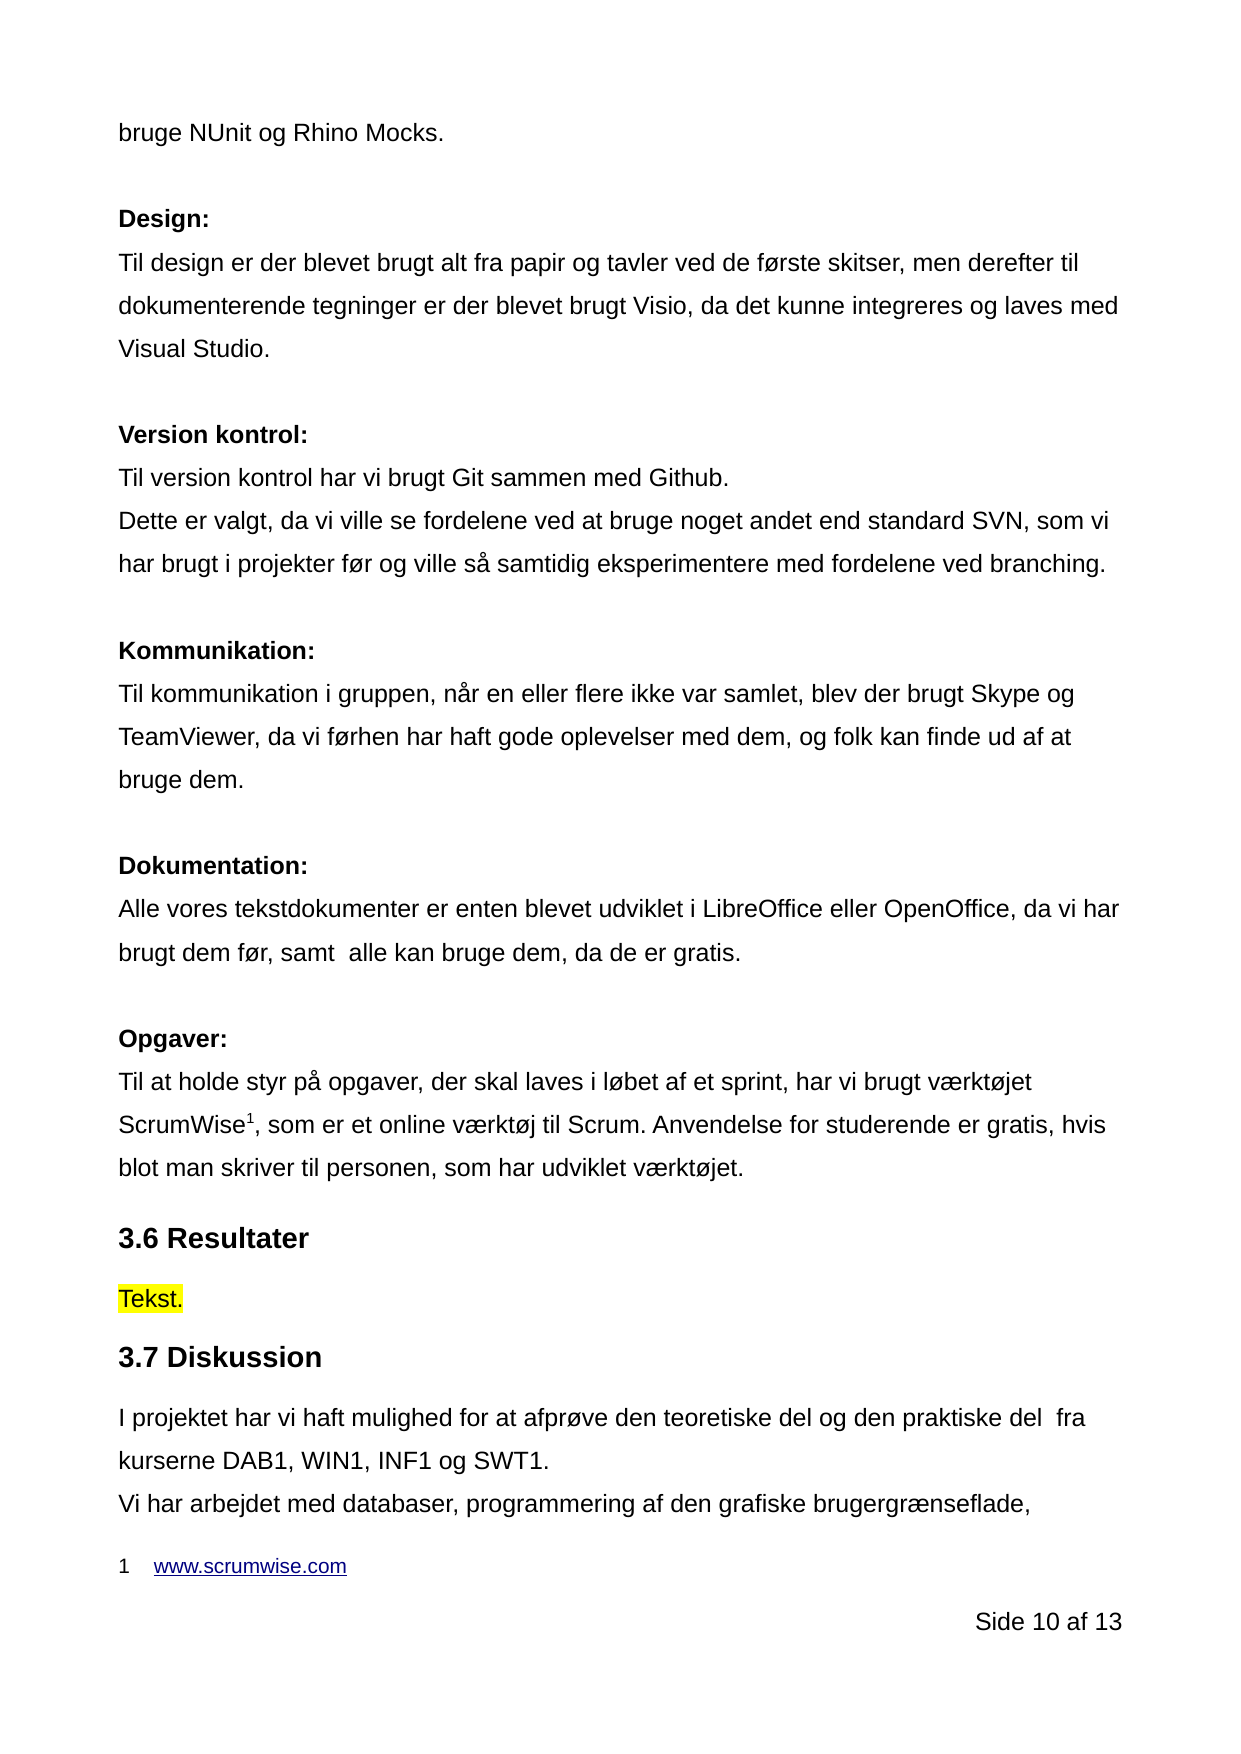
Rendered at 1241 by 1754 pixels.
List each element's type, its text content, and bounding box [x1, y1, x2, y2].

text Version kontrol: [118, 420, 1122, 449]
text 3.7 Diskussion [118, 1340, 1122, 1373]
text bruge NUnit og Rhino Mocks. [118, 118, 1122, 147]
text Til at holde styr på opgaver, der skal laves i løbet af et sprint, har vi brugt værktøjet ScrumWise, som er et online værktøj til Scrum. Anvendelse for studerende er gratis, hvis blot man skriver til personen, som har udviklet værktøjet. [118, 1067, 1122, 1182]
text Til version kontrol har vi brugt Git sammen med Github. [118, 463, 1122, 492]
text www.scrumwise.com [118, 1554, 1122, 1578]
text Kommunikation: [118, 636, 1122, 664]
text Dette er valgt, da vi ville se fordelene ved at bruge noget andet end standard SVN, som vi har brugt i projekter før og ville så samtidig eksperimentere med fordelene ved branching. [118, 506, 1122, 578]
text Design: [118, 204, 1122, 233]
text Til design er der blevet brugt alt fra papir og tavler ved de første skitser, men derefter til dokumenterende tegninger er der blevet brugt Visio, da det kunne integreres og laves med Visual Studio. [118, 247, 1122, 362]
text I projektet har vi haft mulighed for at afprøve den teoretiske del og den praktiske del fra kurserne DAB1, WIN1, INF1 og SWT1. [118, 1402, 1122, 1474]
text Til kommunikation i gruppen, når en eller flere ikke var samlet, blev der brugt Skype og TeamViewer, da vi førhen har haft gode oplevelser med dem, og folk kan finde ud af at bruge dem. [118, 679, 1122, 794]
subtitle 3.6 Resultater [118, 1221, 1122, 1255]
text Alle vores tekstdokumenter er enten blevet udviklet i LibreOffice eller OpenOffice, da vi har brugt dem før, samt alle kan bruge dem, da de er gratis. [118, 894, 1122, 966]
text Vi har arbejdet med databaser, programmering af den grafiske brugergrænseflade, [118, 1489, 1122, 1517]
text Opgaver: [118, 1024, 1122, 1052]
text Dokumentation: [118, 851, 1122, 880]
text Tekst. [118, 1284, 1122, 1313]
